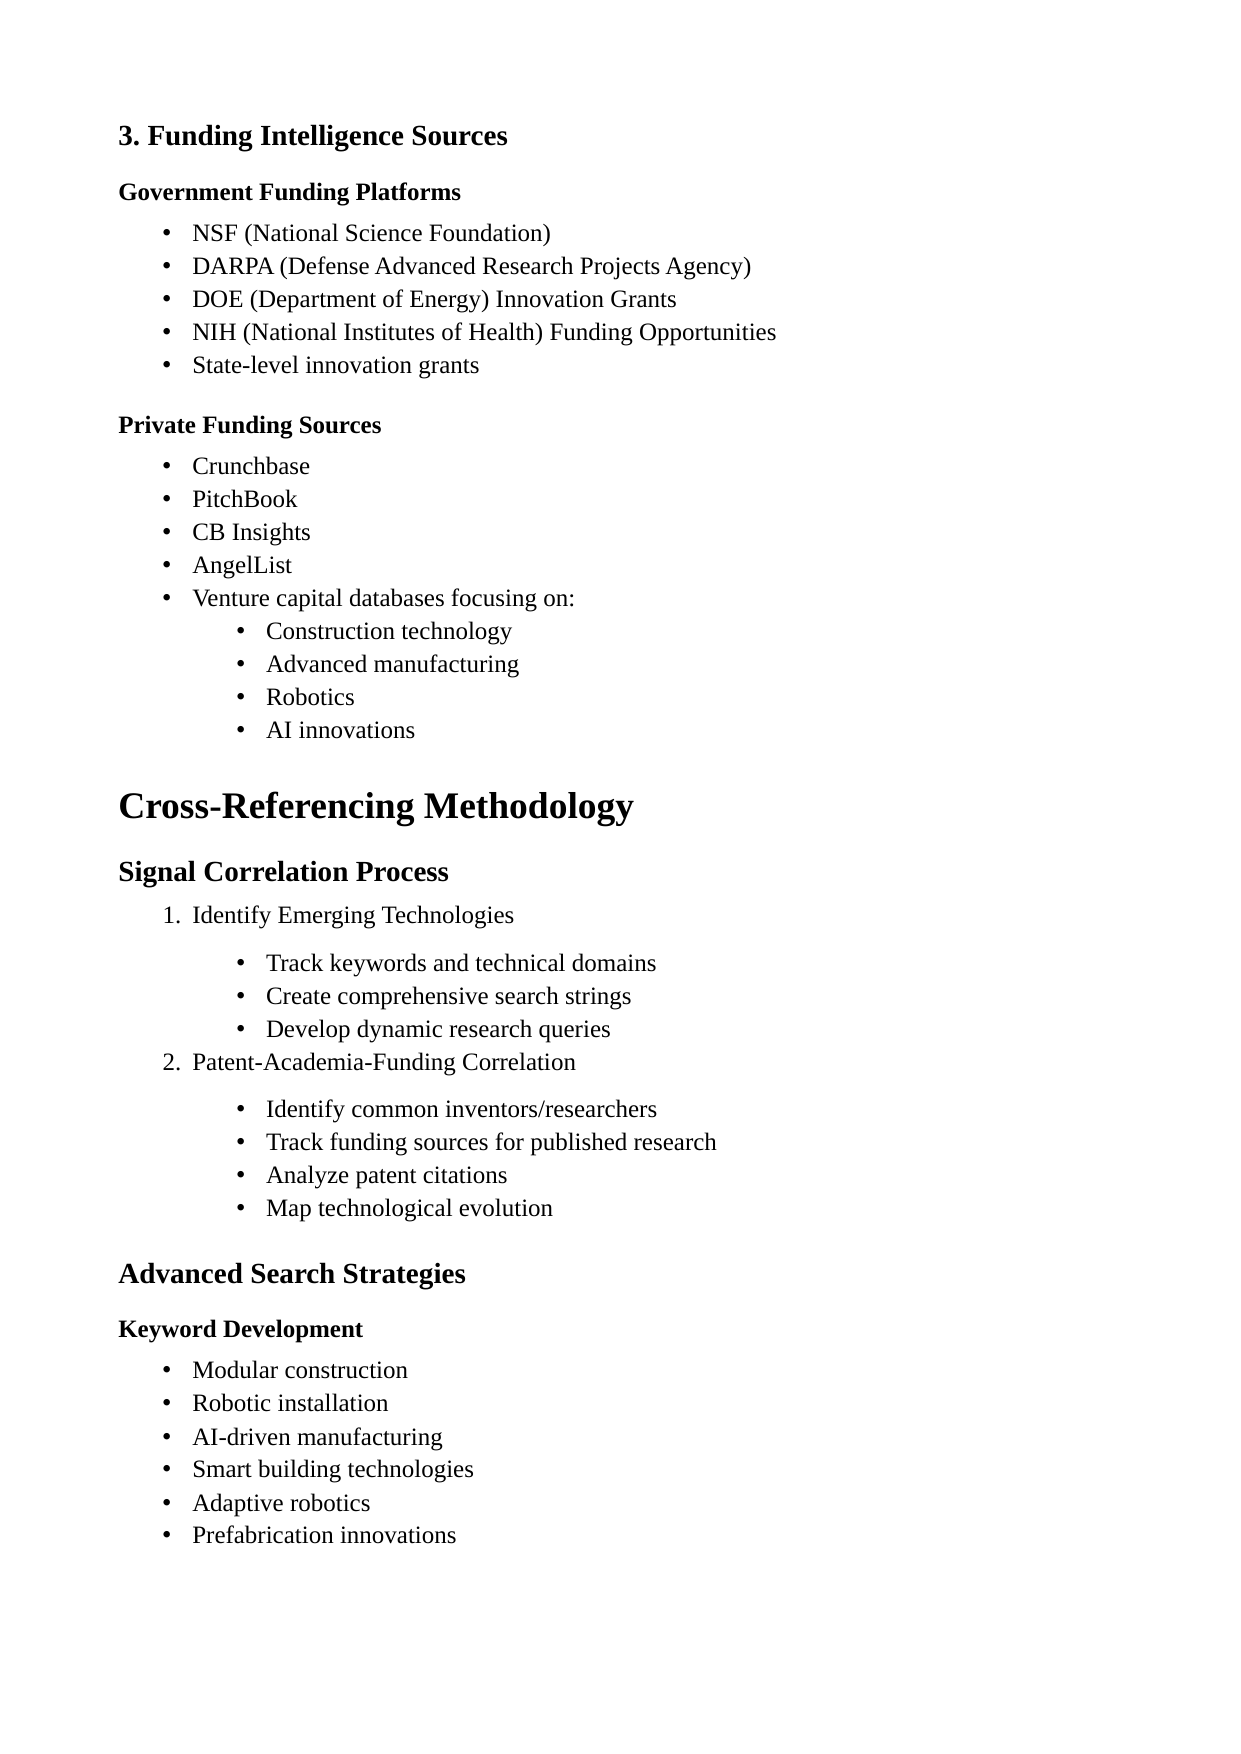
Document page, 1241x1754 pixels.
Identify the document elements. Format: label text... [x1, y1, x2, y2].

list Identify common inventors/researchers [236, 1094, 1122, 1123]
list DARPA (Defense Advanced Research Projects Agency) [162, 251, 1122, 280]
list CB Insights [162, 517, 1122, 546]
list NIH (National Institutes of Health) Funding Opportunities [162, 317, 1122, 346]
list Adaptive robotics [162, 1488, 1122, 1516]
list PitchBook [162, 484, 1122, 513]
list Robotics [236, 682, 1122, 711]
list DOE (Department of Energy) Innovation Grants [162, 284, 1122, 313]
list Track funding sources for published research [236, 1127, 1122, 1156]
subtitle Keyword Development [118, 1314, 1122, 1343]
list AI innovations [236, 716, 1122, 744]
list Prefabrication innovations [162, 1521, 1122, 1549]
list Patent-Academia-Funding Correlation [162, 1047, 1122, 1076]
list Develop dynamic research queries [236, 1014, 1122, 1043]
subtitle Advanced Search Strategies [118, 1256, 1122, 1289]
subtitle Government Funding Platforms [118, 177, 1122, 205]
list State-level innovation grants [162, 350, 1122, 379]
subtitle Private Funding Sources [118, 410, 1122, 439]
list Track keywords and technical domains [236, 948, 1122, 977]
list Smart building technologies [162, 1454, 1122, 1483]
list Modular construction [162, 1356, 1122, 1384]
subtitle 3. Funding Intelligence Sources [118, 118, 1122, 152]
list AngelList [162, 550, 1122, 579]
list Robotic installation [162, 1388, 1122, 1417]
list Create comprehensive search strings [236, 981, 1122, 1009]
subtitle Signal Correlation Process [118, 854, 1122, 888]
list Venture capital databases focusing on: [162, 583, 1122, 612]
list Construction technology [236, 616, 1122, 645]
list Analyze patent citations [236, 1161, 1122, 1189]
list Map technological evolution [236, 1193, 1122, 1222]
list Advanced manufacturing [236, 649, 1122, 678]
list AI-driven manufacturing [162, 1422, 1122, 1450]
subtitle Cross-Referencing Methodology [118, 784, 1122, 827]
list Identify Emerging Technologies [162, 900, 1122, 929]
list Crunchbase [162, 451, 1122, 480]
list NSF (National Science Foundation) [162, 218, 1122, 247]
